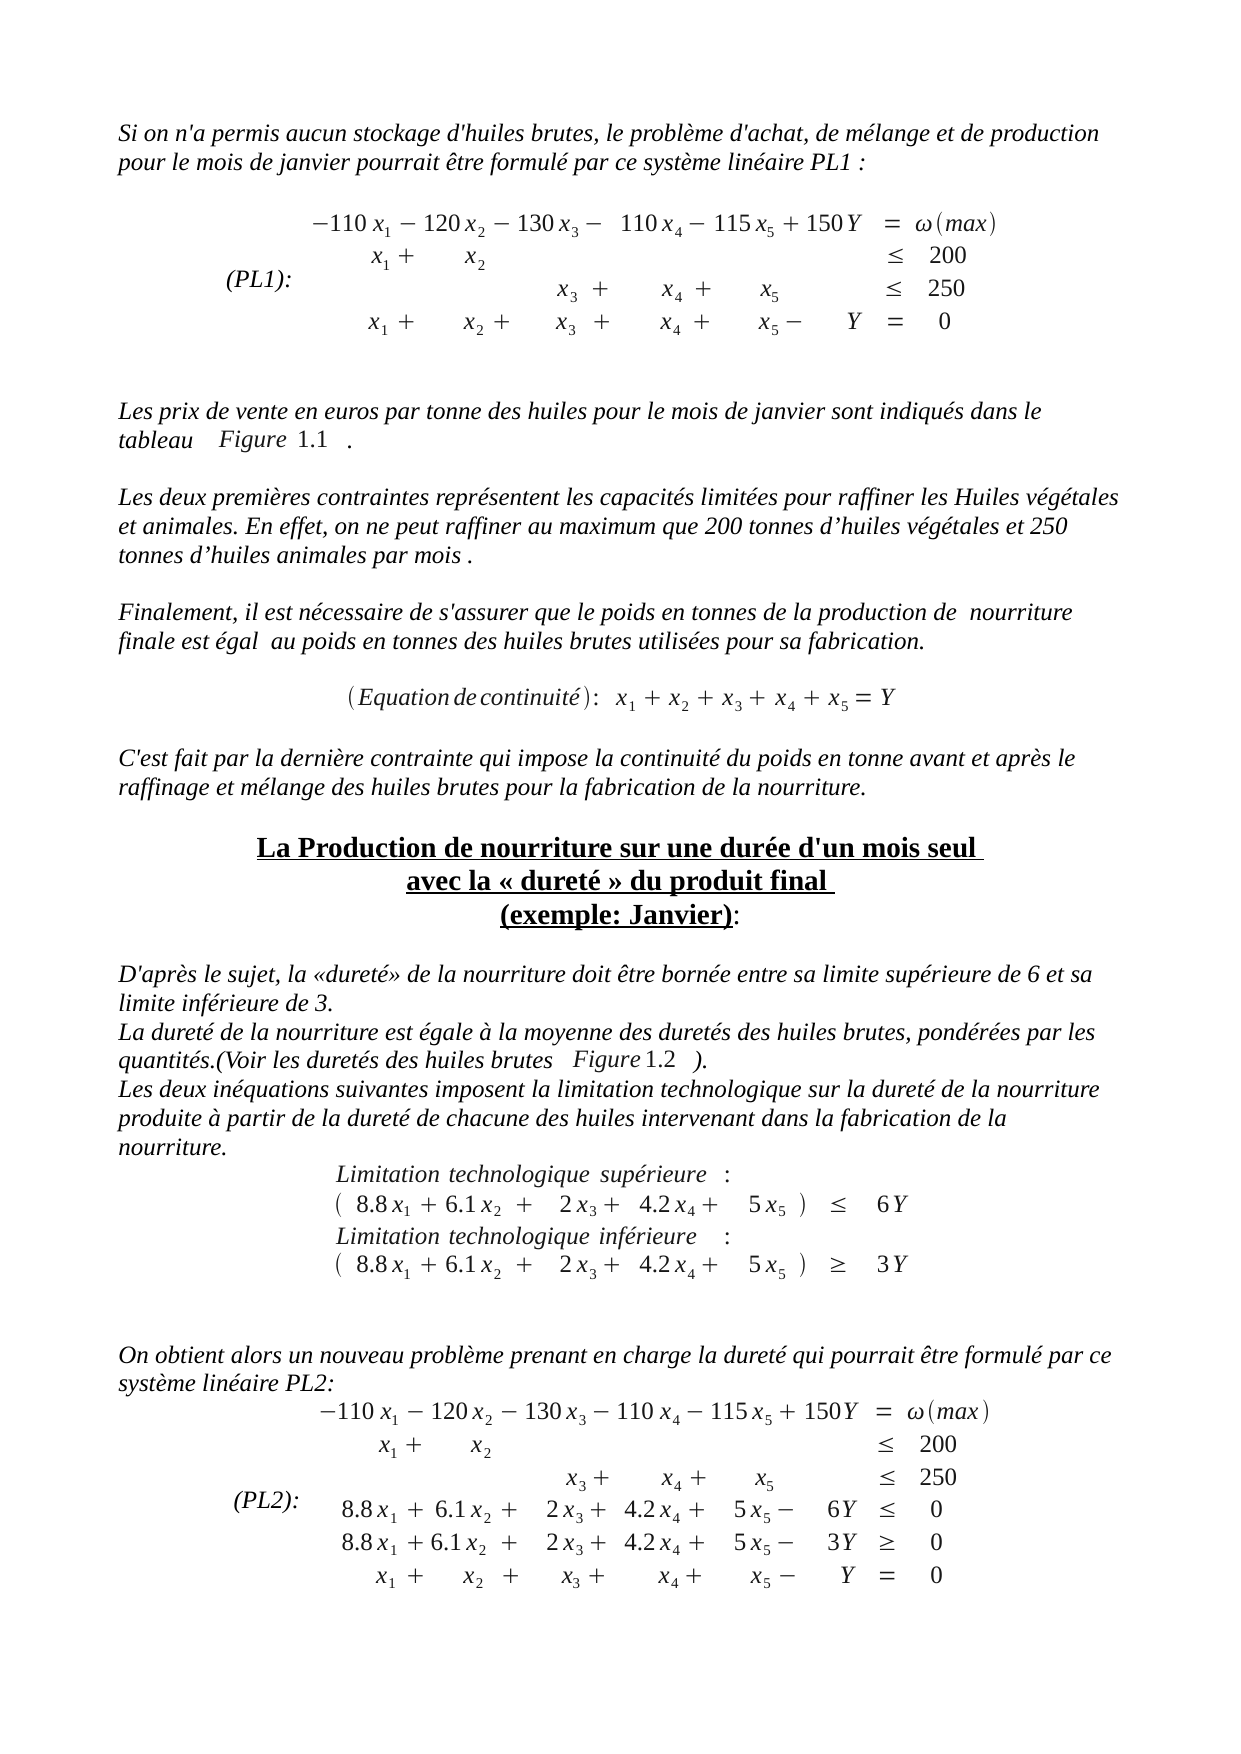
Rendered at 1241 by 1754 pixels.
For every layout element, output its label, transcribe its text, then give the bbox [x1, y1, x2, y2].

text (PL2): [118, 1397, 1122, 1621]
text La dureté de la nourriture est égale à la moyenne des duretés des huiles brutes, pondérées par les quantités.(Voir les duretés des huiles brutes). [118, 1017, 1122, 1074]
text Les prix de vente en euros par tonne des huiles pour le mois de janvier sont indiqués dans le tableau . Les deux premières contraintes représentent les capacités limitées pour raffiner les Huiles végétales et animales. En effet, on ne peut raffiner au maximum que 200 tonnes d’huiles végétales et 250 tonnes d’huiles animales par mois . [118, 367, 1122, 568]
text Finalement, il est nécessaire de s'assurer que le poids en tonnes de la production de nourriture finale est égal au poids en tonnes des huiles brutes utilisées pour sa fabrication. [118, 568, 1122, 655]
text Si on n'a permis aucun stockage d'huiles brutes, le problème d'achat, de mélange et de production pour le mois de janvier pourrait être formulé par ce système linéaire PL1 : [118, 118, 1122, 176]
text Les deux inéquations suivantes imposent la limitation technologique sur la dureté de la nourriture produite à partir de la dureté de chacune des huiles intervenant dans la fabrication de la nourriture. [118, 1074, 1122, 1160]
text C'est fait par la dernière contrainte qui impose la continuité du poids en tonne avant et après le raffinage et mélange des huiles brutes pour la fabrication de la nourriture. [118, 715, 1122, 801]
text D'après le sujet, la «dureté» de la nourriture doit être bornée entre sa limite supérieure de 6 et sa limite inférieure de 3. [118, 930, 1122, 1017]
text (PL1): [118, 176, 1122, 367]
text La Production de nourriture sur une durée d'un mois seul avec la « dureté » du produit final (exemple: Janvier): [118, 801, 1122, 930]
text On obtient alors un nouveau problème prenant en charge la dureté qui pourrait être formulé par ce système linéaire PL2: [118, 1311, 1122, 1397]
